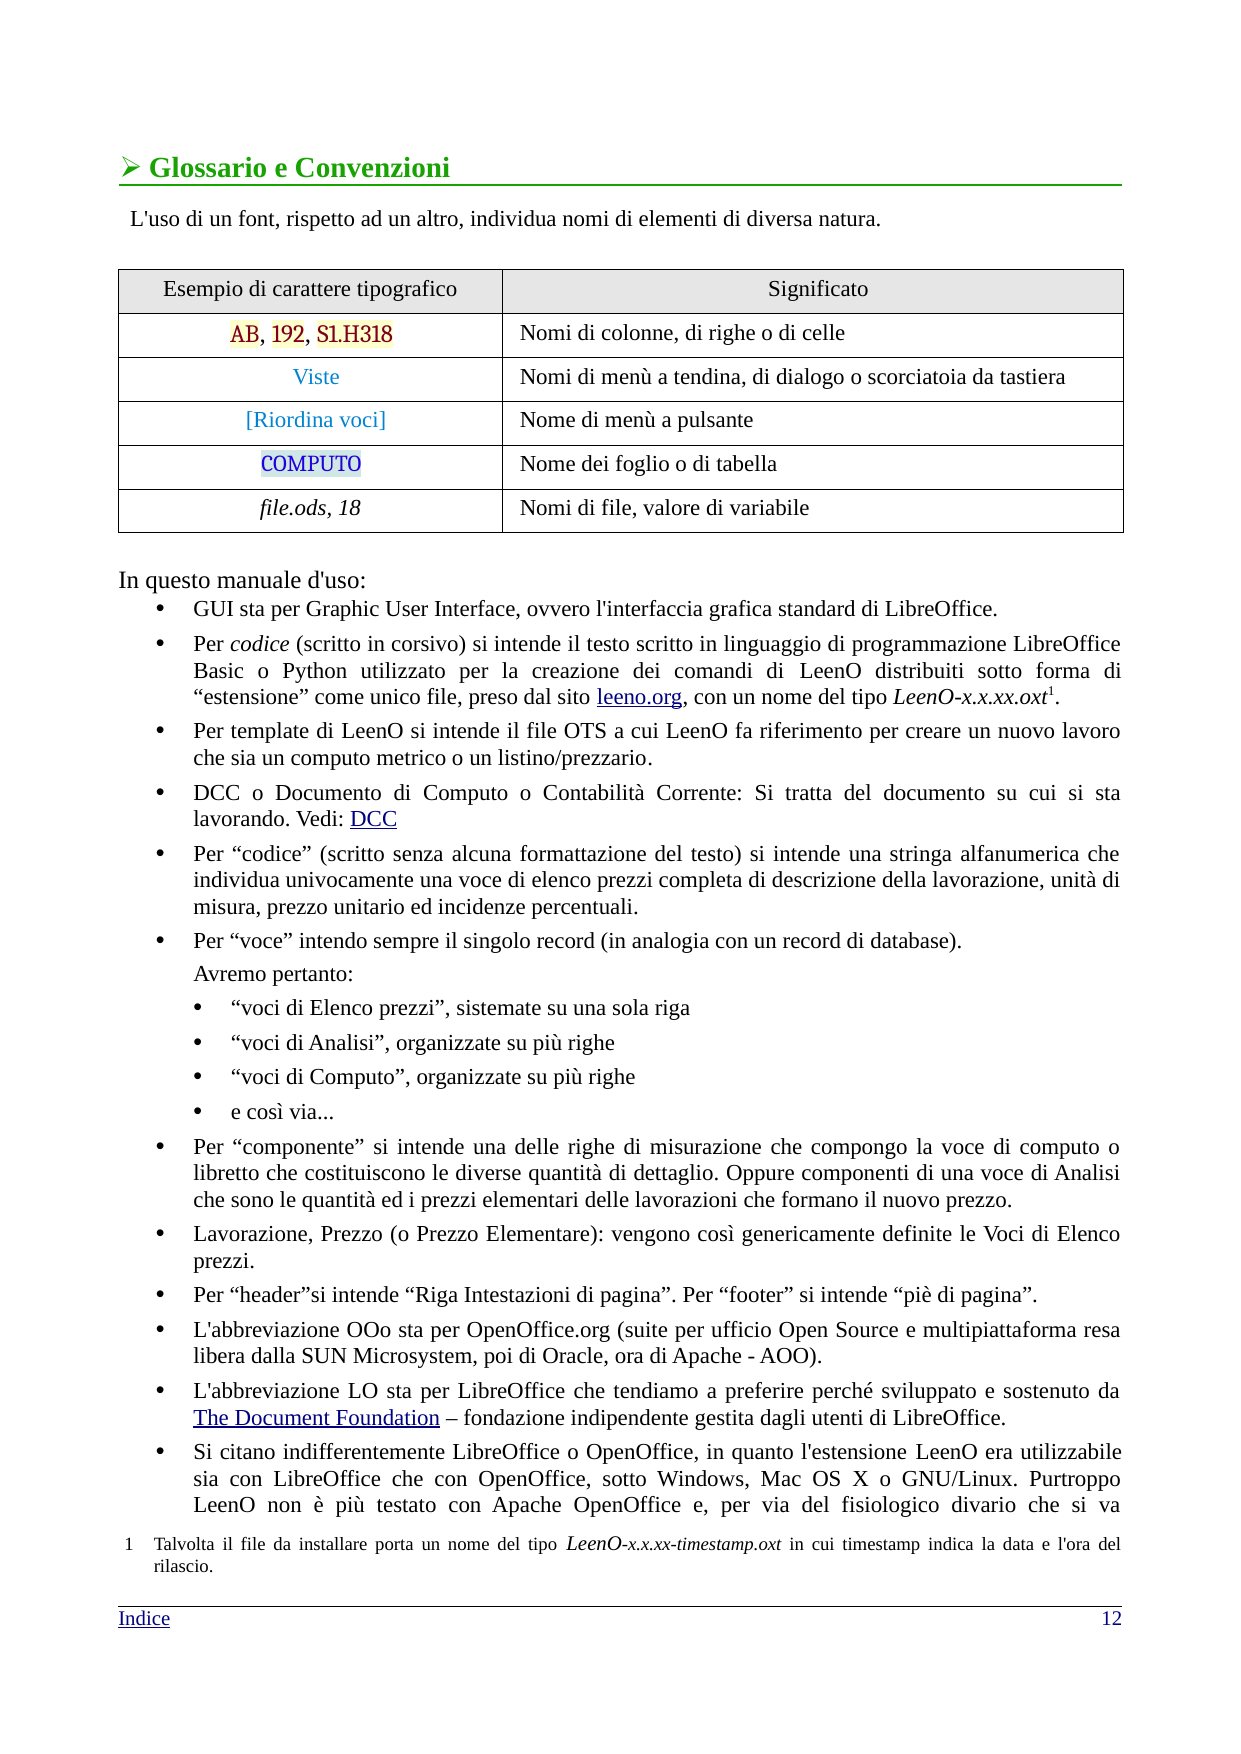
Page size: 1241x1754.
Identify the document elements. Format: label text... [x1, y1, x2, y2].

list Si citano indifferentemente LibreOffice o OpenOffice, in quanto l'estensione LeenO era utilizzabile sia con LibreOffice che con OpenOffice, sotto Windows, Mac OS X o GNU/Linux. Purtroppo LeenO non è più testato con Apache OpenOffice e, per via del fisiologico divario che si va [156, 1436, 1122, 1517]
list “voci di Analisi”, organizzate su più righe [193, 1027, 1122, 1055]
table_cell Nome dei foglio o di tabella [503, 446, 1123, 488]
list Per “codice” (scritto senza alcuna formattazione del testo) si intende una stringa alfanumerica che individua univocamente una voce di elenco prezzi completa di descrizione della lavorazione, unità di misura, prezzo unitario ed incidenze percentuali. [156, 838, 1122, 919]
list Per template di LeenO si intende il file OTS a cui LeenO fa riferimento per creare un nuovo lavoro che sia un computo metrico o un listino/prezzario. [156, 716, 1122, 771]
table_cell COMPUTO [119, 446, 502, 488]
table_cell Nomi di colonne, di righe o di celle [503, 314, 1123, 357]
table_cell Viste [119, 358, 502, 401]
text L'uso di un font, rispetto ad un altro, individua nomi di elementi di diversa natura. [118, 204, 1122, 231]
subtitle Glossario e Convenzioni [119, 150, 1122, 184]
text In questo manuale d'uso: [118, 565, 1122, 593]
list Talvolta il file da installare porta un nome del tipo LeenO-x.x.xx-timestamp.oxt in cui timestamp indica la data e l'ora del rilascio. [124, 1531, 1122, 1576]
table_cell Nome di menù a pulsante [503, 402, 1123, 444]
list DCC o Documento di Computo o Contabilità Corrente: Si tratta del documento su cui si sta lavorando. Vedi: DCC [156, 777, 1122, 832]
list Per “voce” intendo sempre il singolo record (in analogia con un record di database). [156, 925, 1122, 954]
list Lavorazione, Prezzo (o Prezzo Elementare): vengono così genericamente definite le Voci di Elenco prezzi. [156, 1218, 1122, 1273]
list GUI sta per Graphic User Interface, ovvero l'interfaccia grafica standard di LibreOffice. [156, 593, 1122, 622]
list Per codice (scritto in corsivo) si intende il testo scritto in linguaggio di programmazione LibreOffice Basic o Python utilizzato per la creazione dei comandi di LeenO distribuiti sotto forma di “estensione” come unico file, preso dal sito leeno.org, con un nome del tipo LeenO-x.x.xx.oxt. [156, 628, 1122, 709]
table_cell Nomi di menù a tendina, di dialogo o scorciatoia da tastiera [503, 358, 1123, 401]
list Per “componente” si intende una delle righe di misurazione che compongo la voce di computo o libretto che costituiscono le diverse quantità di dettaglio. Oppure componenti di una voce di Analisi che sono le quantità ed i prezzi elementari delle lavorazioni che formano il nuovo prezzo. [156, 1131, 1122, 1212]
table_header Esempio di carattere tipografico [119, 270, 502, 313]
list L'abbreviazione OOo sta per OpenOffice.org (suite per ufficio Open Source e multipiattaforma resa libera dalla SUN Microsystem, poi di Oracle, ora di Apache - AOO). [156, 1314, 1122, 1369]
list “voci di Computo”, organizzate su più righe [193, 1061, 1122, 1090]
list Avremo pertanto: [156, 960, 1122, 986]
table_cell [Riordina voci] [119, 402, 502, 444]
table_header Significato [503, 270, 1123, 313]
list e così via... [193, 1096, 1122, 1125]
list Per “header”si intende “Riga Intestazioni di pagina”. Per “footer” si intende “piè di pagina”. [156, 1279, 1122, 1308]
table_cell AB, 192, S1.H318 [119, 314, 502, 357]
list L'abbreviazione LO sta per LibreOffice che tendiamo a preferire perché sviluppato e sostenuto da The Document Foundation – fondazione indipendente gestita dagli utenti di LibreOffice. [156, 1375, 1122, 1430]
table_cell Nomi di file, valore di variabile [503, 490, 1123, 532]
list “voci di Elenco prezzi”, sistemate su una sola riga [193, 992, 1122, 1021]
table_cell file.ods, 18 [119, 490, 502, 532]
